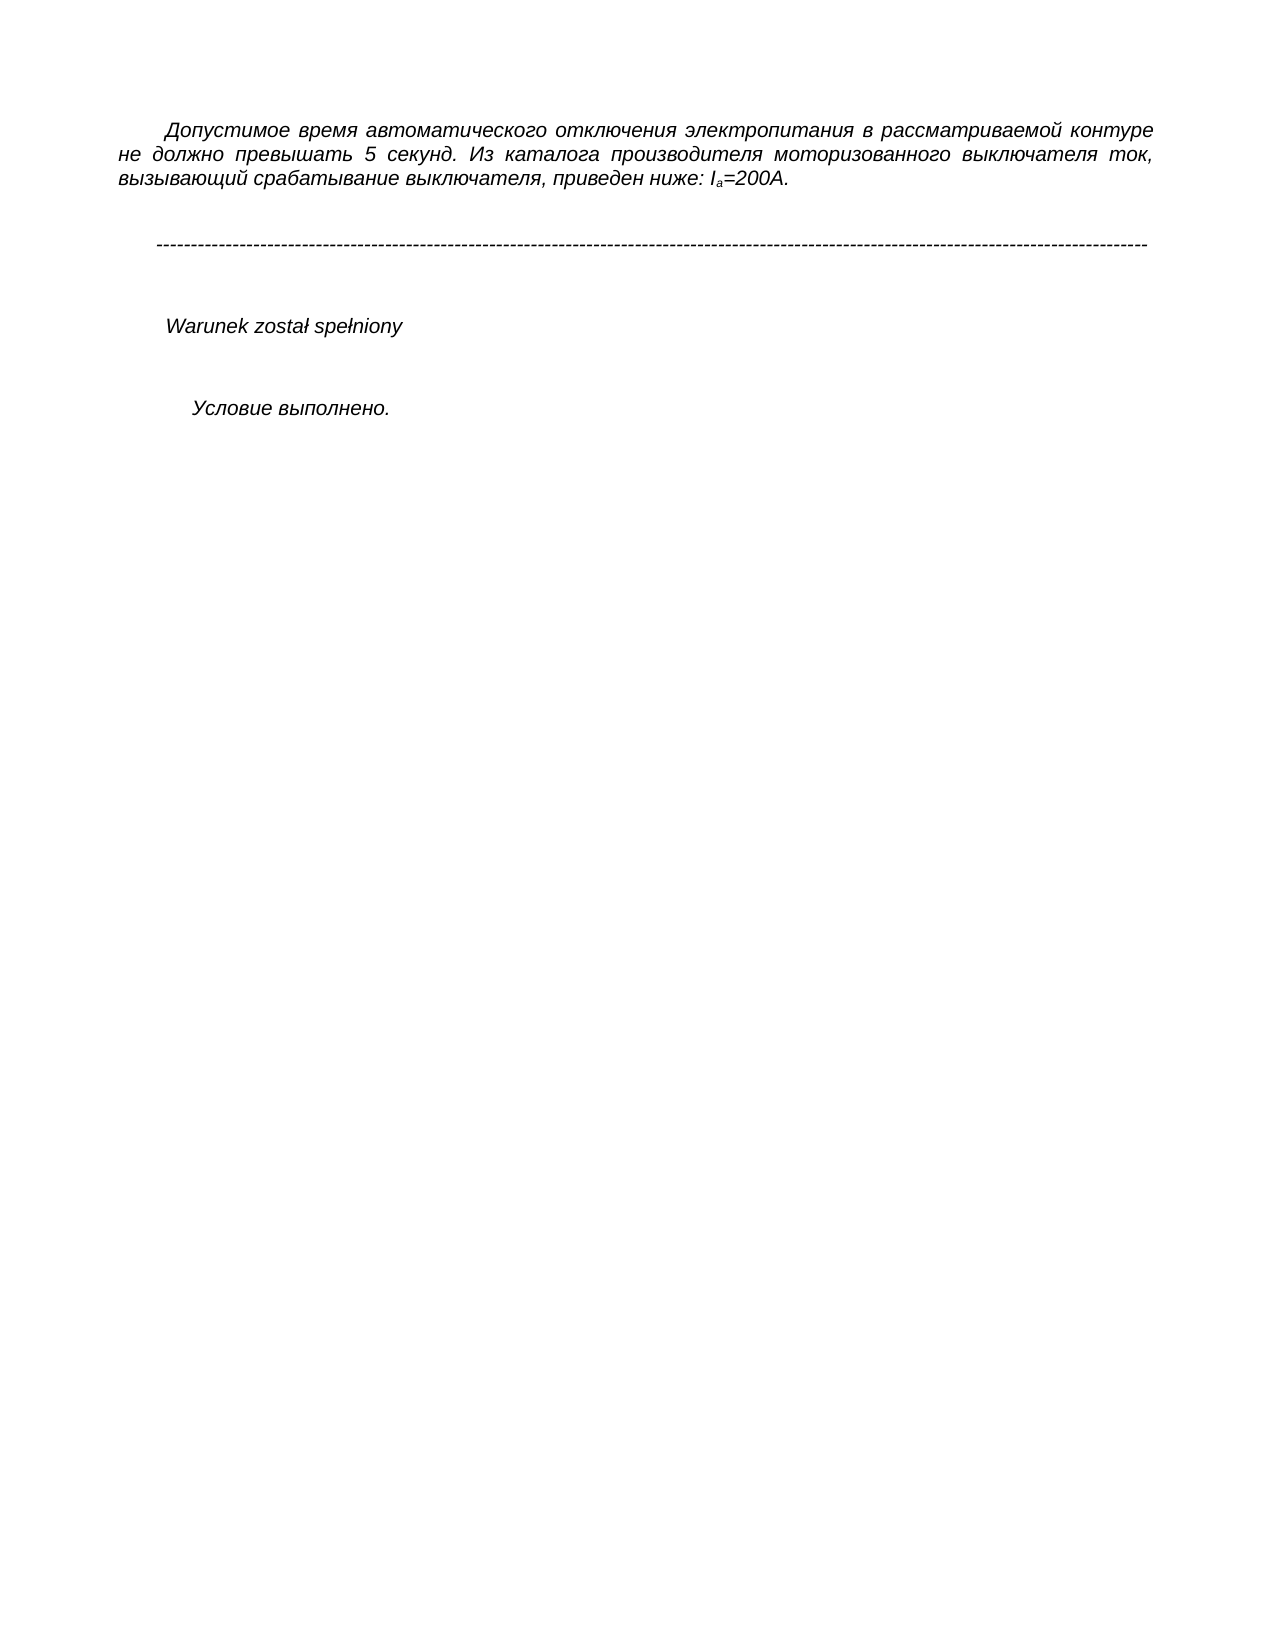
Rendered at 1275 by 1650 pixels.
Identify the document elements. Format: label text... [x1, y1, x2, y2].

text Допустимое время автоматического отключения электропитания в рассматриваемой контуре не должно превышать 5 секунд. Из каталога производителя моторизованного выключателя ток, вызывающий срабатывание выключателя, приведен ниже: Ia=200A. [118, 118, 1157, 190]
text Warunek został spełniony [118, 314, 1157, 338]
text Условие выполнено. [118, 396, 1157, 420]
text ----------------------------------------------------------------------------------------------------------------------------------------------- [118, 232, 1157, 256]
